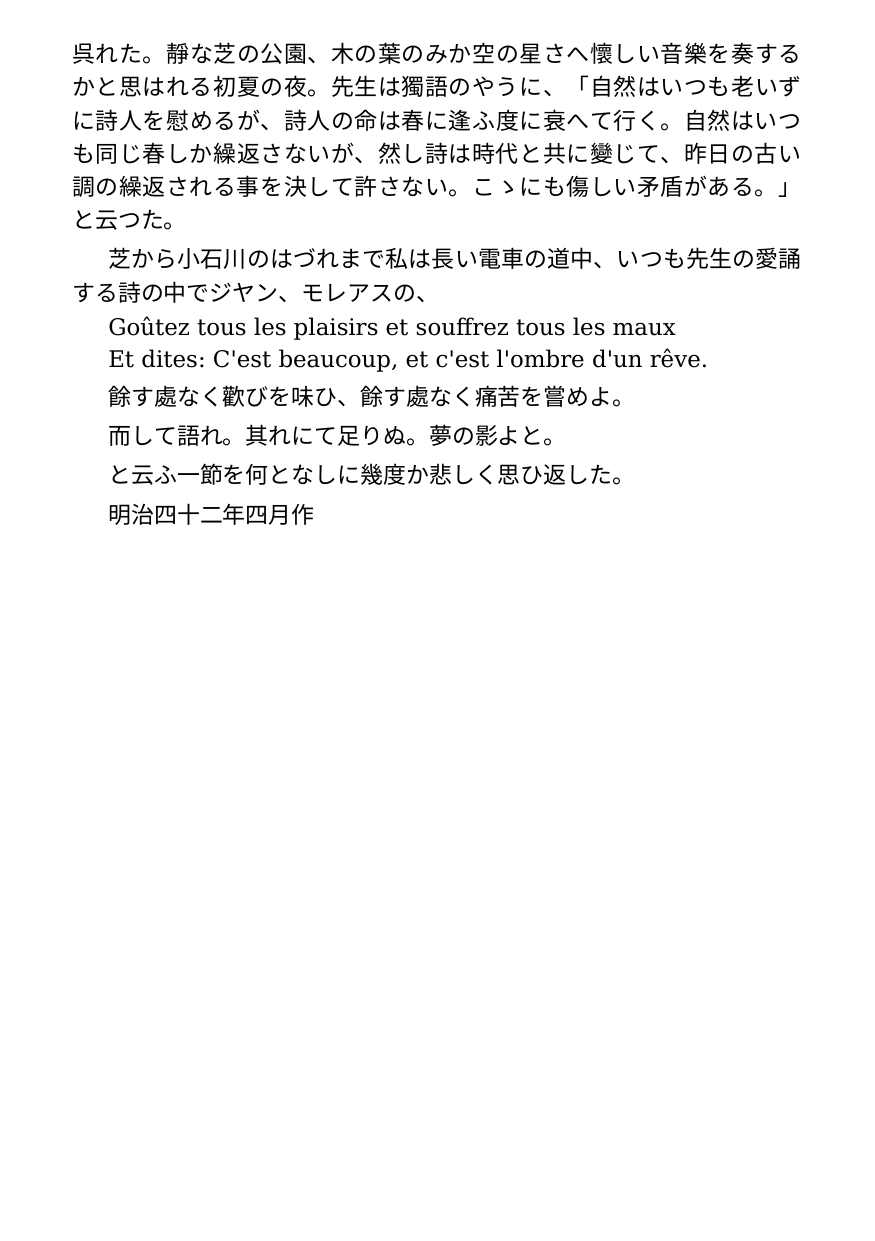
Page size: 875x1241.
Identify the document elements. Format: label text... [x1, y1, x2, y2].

text 明治四十二年四月作 [72, 496, 802, 530]
text 呉れた。靜な芝の公園、木の葉のみか空の星さへ懷しい音樂を奏するかと思はれる初夏の夜。先生は獨語のやうに、「自然はいつも老いずに詩人を慰めるが、詩人の命は春に逢ふ度に衰へて行く。自然はいつも同じ春しか繰返さないが、然し詩は時代と共に變じて、昨日の古い調の繰返される事を決して許さない。こゝにも傷しい矛盾がある。」と云つた。 [72, 36, 802, 235]
text Goûtez tous les plaisirs et souffrez tous les maux [72, 314, 802, 340]
text Et dites: C'est beaucoup, et c'est l'ombre d'un rêve. [72, 346, 802, 373]
text 餘す處なく歡びを味ひ、餘す處なく痛苦を嘗めよ。 [72, 379, 802, 412]
text 而して語れ。其れにて足りぬ。夢の影よと。 [72, 418, 802, 451]
text 芝から小石川のはづれまで私は長い電車の道中、いつも先生の愛誦する詩の中でジヤン、モレアスの、 [72, 241, 802, 308]
text と云ふ一節を何となしに幾度か悲しく思ひ返した。 [72, 457, 802, 491]
